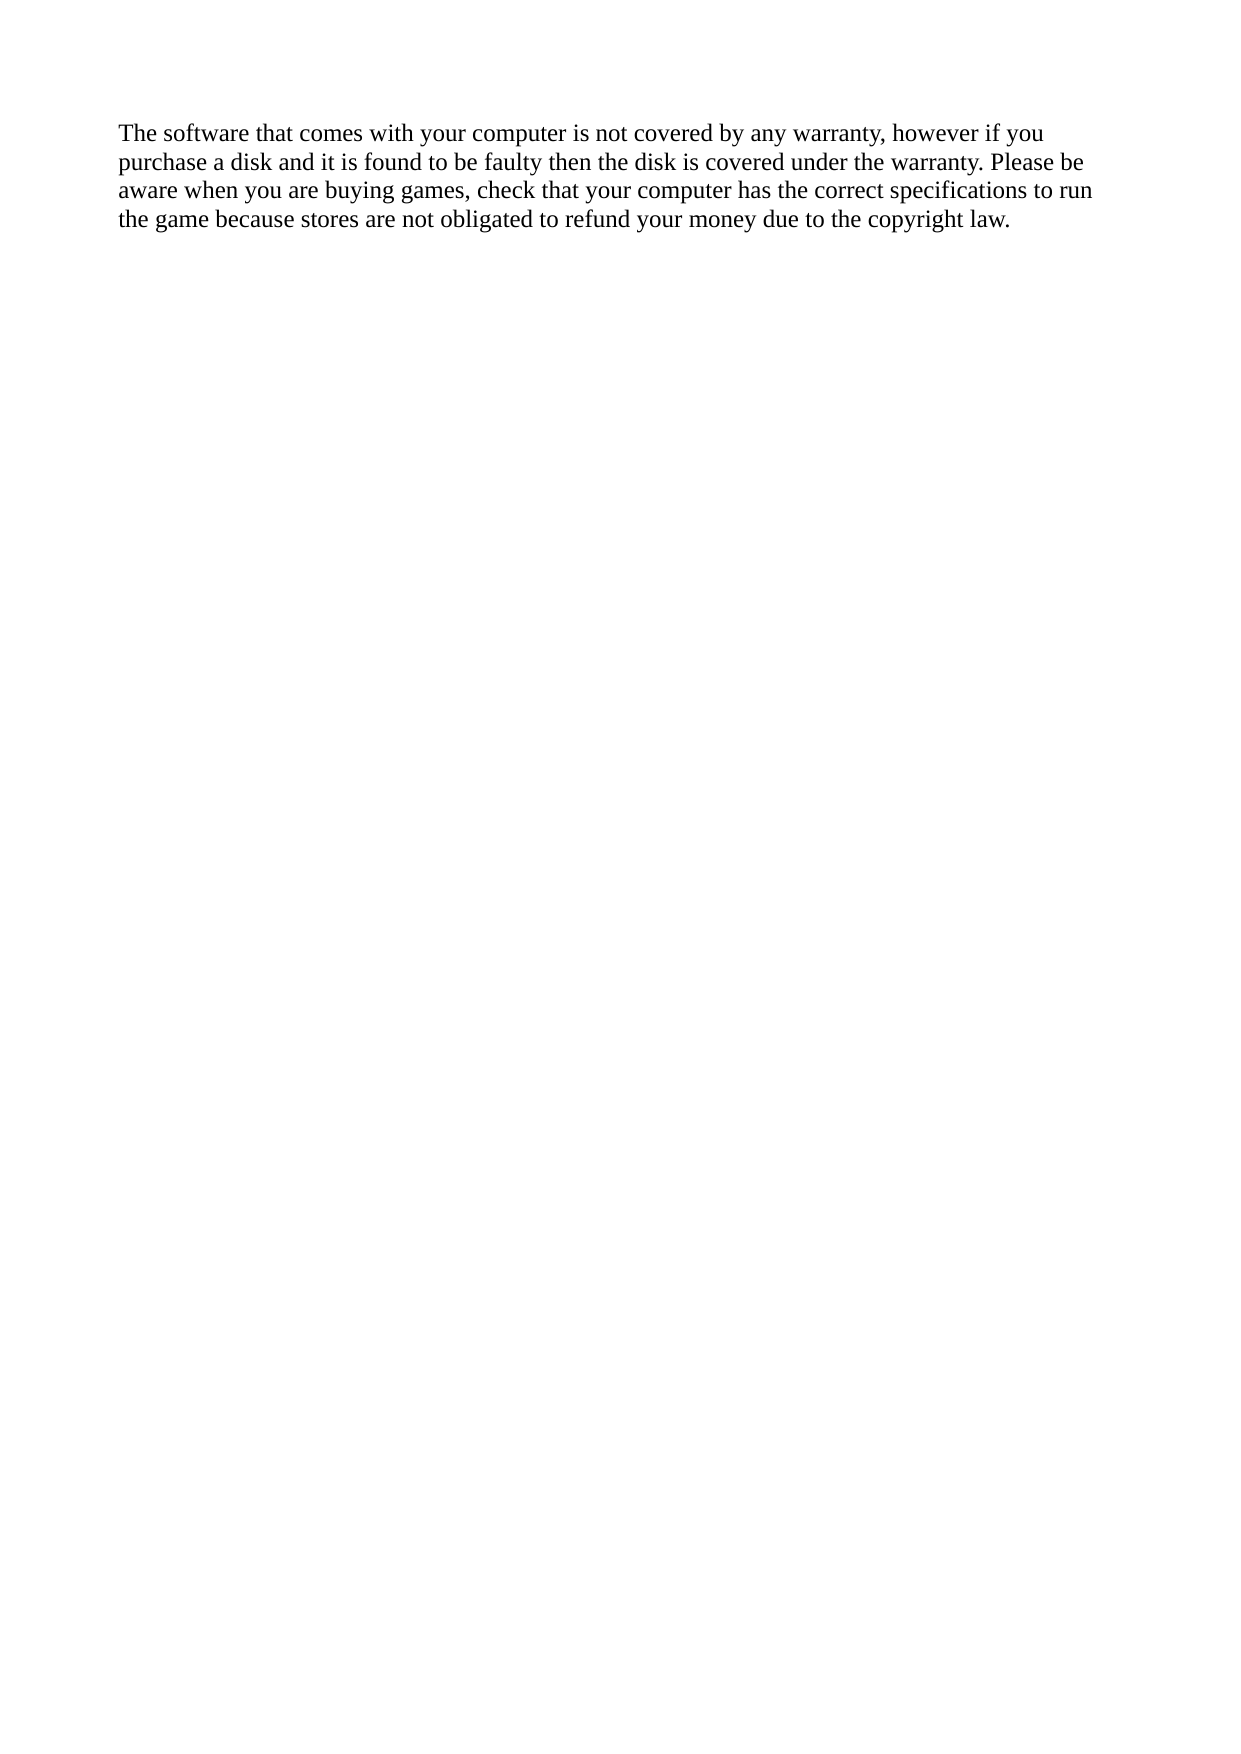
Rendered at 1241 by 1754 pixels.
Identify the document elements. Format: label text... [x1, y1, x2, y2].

text The software that comes with your computer is not covered by any warranty, however if you purchase a disk and it is found to be faulty then the disk is covered under the warranty. Please be aware when you are buying games, check that your computer has the correct specifications to run the game because stores are not obligated to refund your money due to the copyright law. [118, 118, 1122, 233]
